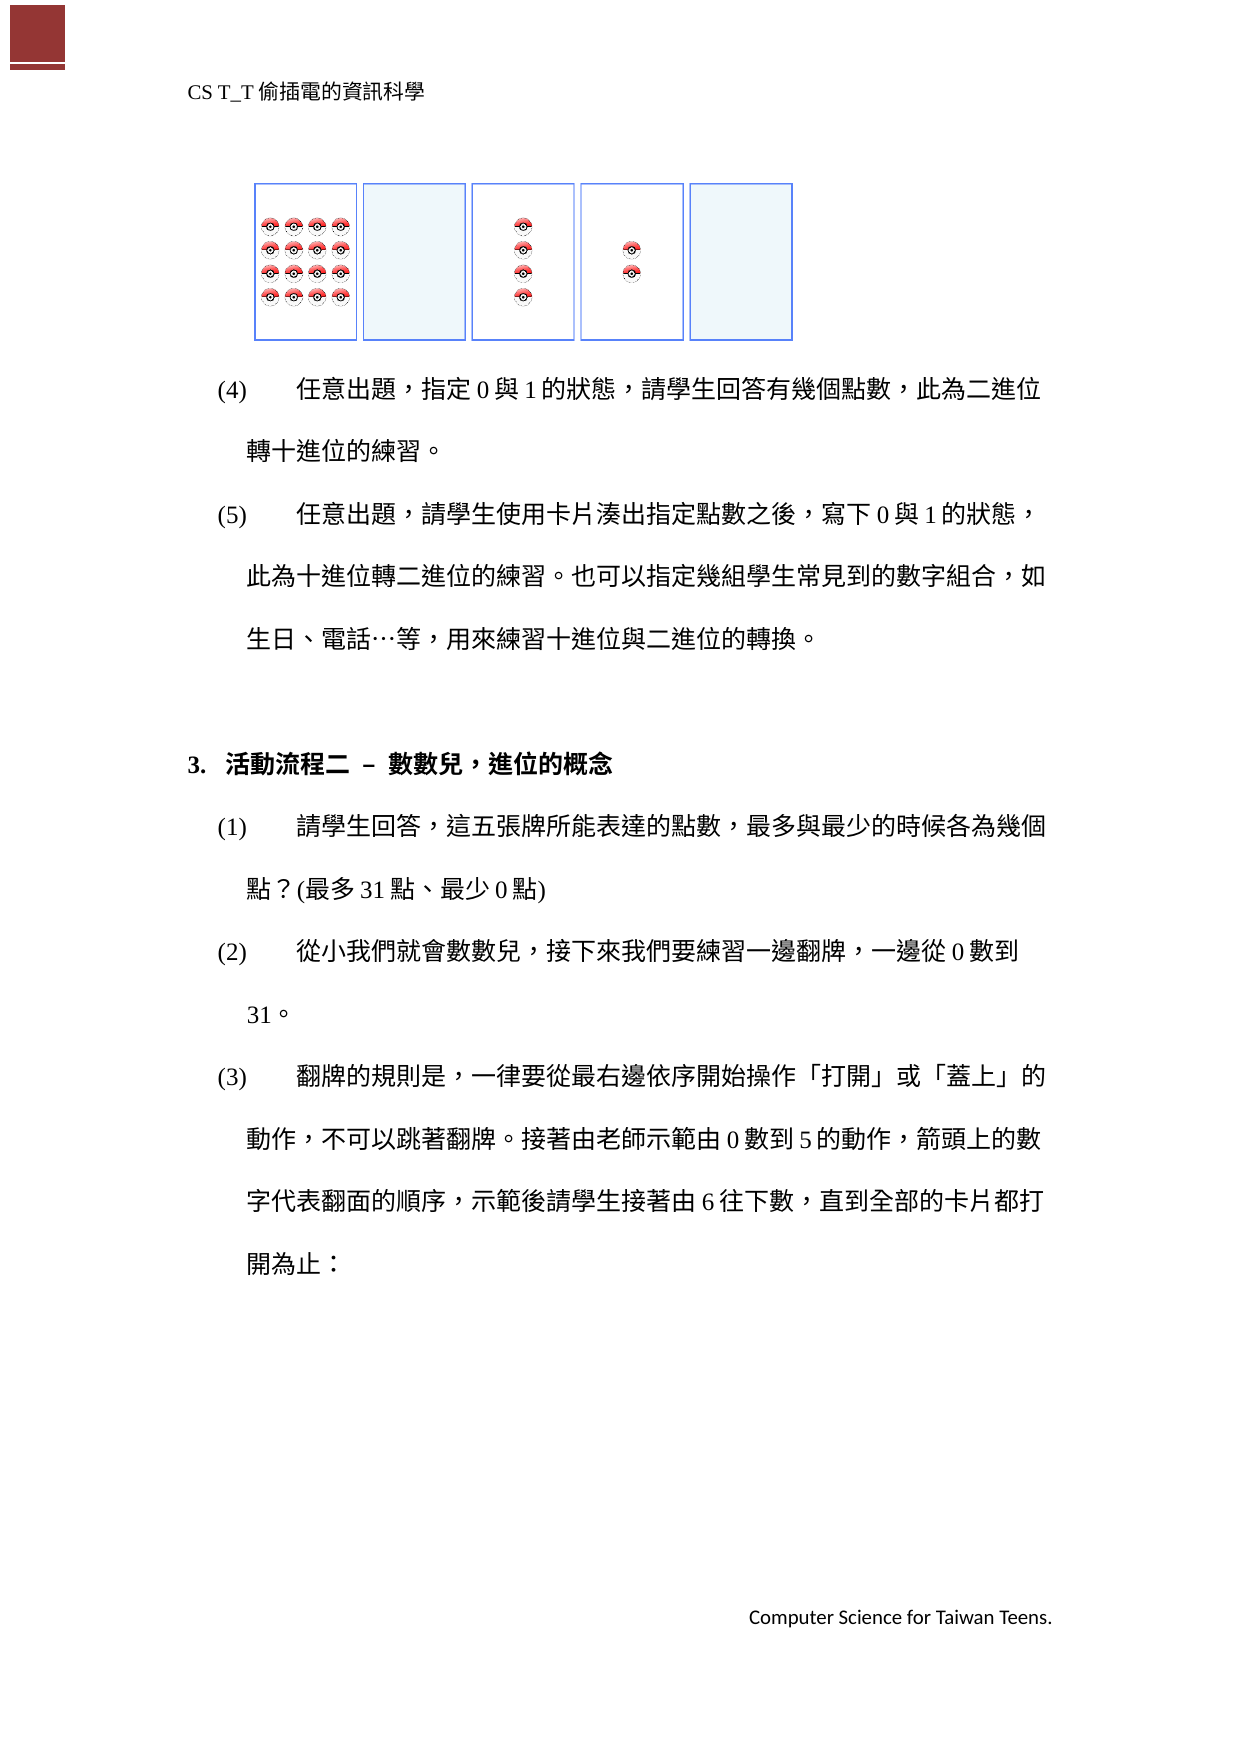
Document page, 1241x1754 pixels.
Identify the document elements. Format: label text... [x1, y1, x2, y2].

list 請學生回答，這五張牌所能表達的點數，最多與最少的時候各為幾個點？(最多31點、最少0點) [247, 783, 1053, 908]
list 告訴學生，每張牌有「蓋牌」、「打開」的兩種時候，為了方便說明，現在我們改用「0」取代蓋牌、用「1」取代打開的狀態。任意指定一種翻牌狀態，請學生試著由左至右使用0與1念一邊。例如下圖的狀態念為「10110」： [247, 158, 1053, 346]
list 任意出題，請學生使用卡片湊出指定點數之後，寫下0與1的狀態，此為十進位轉二進位的練習。也可以指定幾組學生常見到的數字組合，如生日、電話…等，用來練習十進位與二進位的轉換。 [247, 471, 1053, 658]
list 從小我們就會數數兒，接下來我們要練習一邊翻牌，一邊從0數到31。 [247, 908, 1053, 1033]
list 翻牌的規則是，一律要從最右邊依序開始操作「打開」或「蓋上」的動作，不可以跳著翻牌。接著由老師示範由0數到5的動作，箭頭上的數字代表翻面的順序，示範後請學生接著由6往下數，直到全部的卡片都打開為止： [247, 1033, 1053, 1283]
list 活動流程二 – 數數兒，進位的概念 [187, 721, 1053, 783]
list 任意出題，指定0與1的狀態，請學生回答有幾個點數，此為二進位轉十進位的練習。 [247, 346, 1053, 471]
